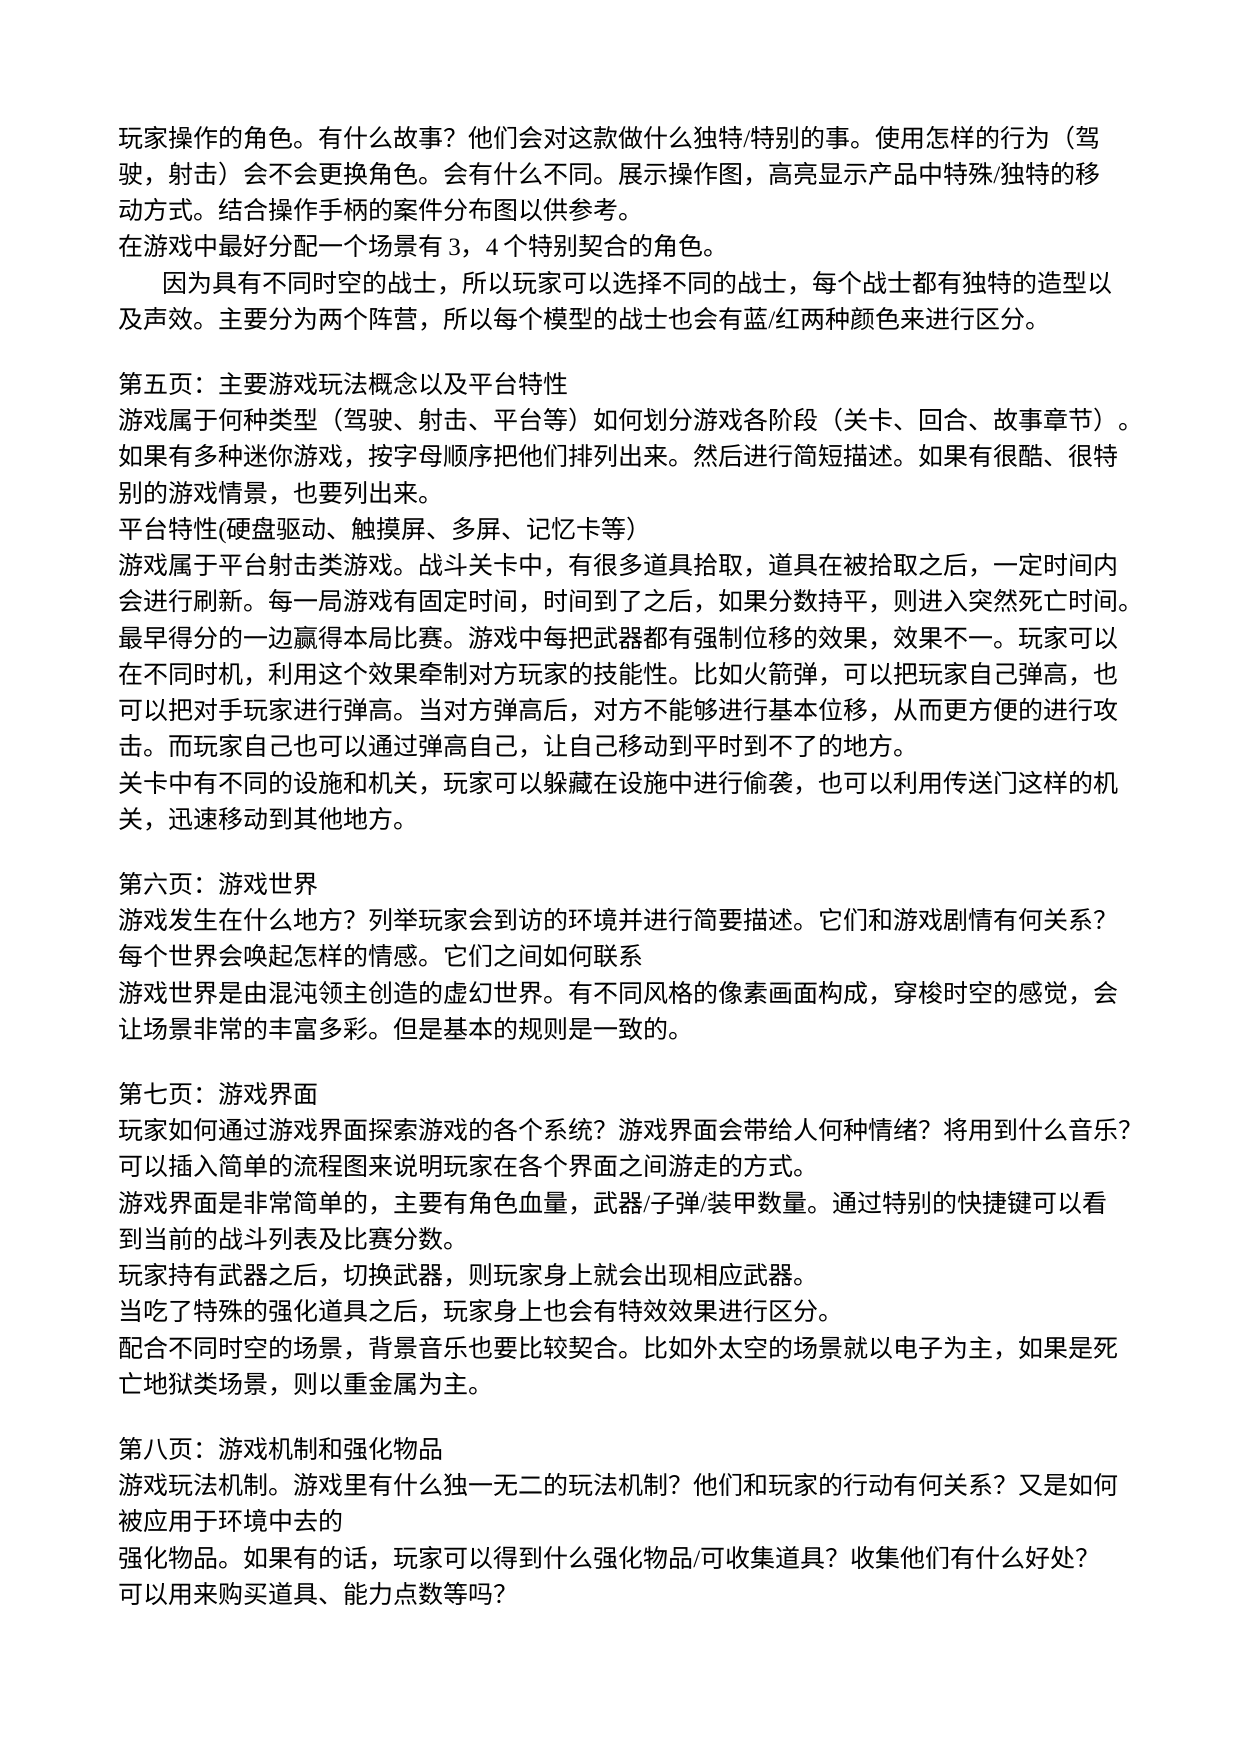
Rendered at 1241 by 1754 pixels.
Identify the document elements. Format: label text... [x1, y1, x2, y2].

text 游戏玩法机制。游戏里有什么独一无二的玩法机制？他们和玩家的行动有何关系？又是如何被应用于环境中去的 [118, 1466, 1122, 1538]
text 玩家持有武器之后，切换武器，则玩家身上就会出现相应武器。 [118, 1256, 1122, 1292]
text 配合不同时空的场景，背景音乐也要比较契合。比如外太空的场景就以电子为主，如果是死亡地狱类场景，则以重金属为主。 [118, 1328, 1122, 1401]
text 当吃了特殊的强化道具之后，玩家身上也会有特效效果进行区分。 [118, 1292, 1122, 1328]
text 因为具有不同时空的战士，所以玩家可以选择不同的战士，每个战士都有独特的造型以及声效。主要分为两个阵营，所以每个模型的战士也会有蓝/红两种颜色来进行区分。 [118, 263, 1122, 336]
text 在游戏中最好分配一个场景有3，4个特别契合的角色。 [118, 227, 1122, 263]
text 第八页：游戏机制和强化物品 [118, 1429, 1122, 1466]
text 游戏发生在什么地方？列举玩家会到访的环境并进行简要描述。它们和游戏剧情有何关系？每个世界会唤起怎样的情感。它们之间如何联系 [118, 901, 1122, 973]
text 游戏属于何种类型（驾驶、射击、平台等）如何划分游戏各阶段（关卡、回合、故事章节）。如果有多种迷你游戏，按字母顺序把他们排列出来。然后进行简短描述。如果有很酷、很特别的游戏情景，也要列出来。 [118, 401, 1122, 509]
text 游戏世界是由混沌领主创造的虚幻世界。有不同风格的像素画面构成，穿梭时空的感觉，会让场景非常的丰富多彩。但是基本的规则是一致的。 [118, 973, 1122, 1046]
text 第七页：游戏界面 [118, 1074, 1122, 1111]
text 游戏属于平台射击类游戏。战斗关卡中，有很多道具拾取，道具在被拾取之后，一定时间内会进行刷新。每一局游戏有固定时间，时间到了之后，如果分数持平，则进入突然死亡时间。最早得分的一边赢得本局比赛。游戏中每把武器都有强制位移的效果，效果不一。玩家可以在不同时机，利用这个效果牵制对方玩家的技能性。比如火箭弹，可以把玩家自己弹高，也可以把对手玩家进行弹高。当对方弹高后，对方不能够进行基本位移，从而更方便的进行攻击。而玩家自己也可以通过弹高自己，让自己移动到平时到不了的地方。 [118, 546, 1122, 763]
text 第六页：游戏世界 [118, 864, 1122, 901]
text 第五页：主要游戏玩法概念以及平台特性 [118, 364, 1122, 401]
text 强化物品。如果有的话，玩家可以得到什么强化物品/可收集道具？收集他们有什么好处？可以用来购买道具、能力点数等吗？ [118, 1538, 1122, 1611]
text 游戏界面是非常简单的，主要有角色血量，武器/子弹/装甲数量。通过特别的快捷键可以看到当前的战斗列表及比赛分数。 [118, 1183, 1122, 1256]
text 平台特性(硬盘驱动、触摸屏、多屏、记忆卡等） [118, 509, 1122, 546]
text 关卡中有不同的设施和机关，玩家可以躲藏在设施中进行偷袭，也可以利用传送门这样的机关，迅速移动到其他地方。 [118, 763, 1122, 836]
text 玩家操作的角色。有什么故事？他们会对这款做什么独特/特别的事。使用怎样的行为（驾驶，射击）会不会更换角色。会有什么不同。展示操作图，高亮显示产品中特殊/独特的移动方式。结合操作手柄的案件分布图以供参考。 [118, 118, 1122, 227]
text 玩家如何通过游戏界面探索游戏的各个系统？游戏界面会带给人何种情绪？将用到什么音乐？可以插入简单的流程图来说明玩家在各个界面之间游走的方式。 [118, 1111, 1122, 1183]
